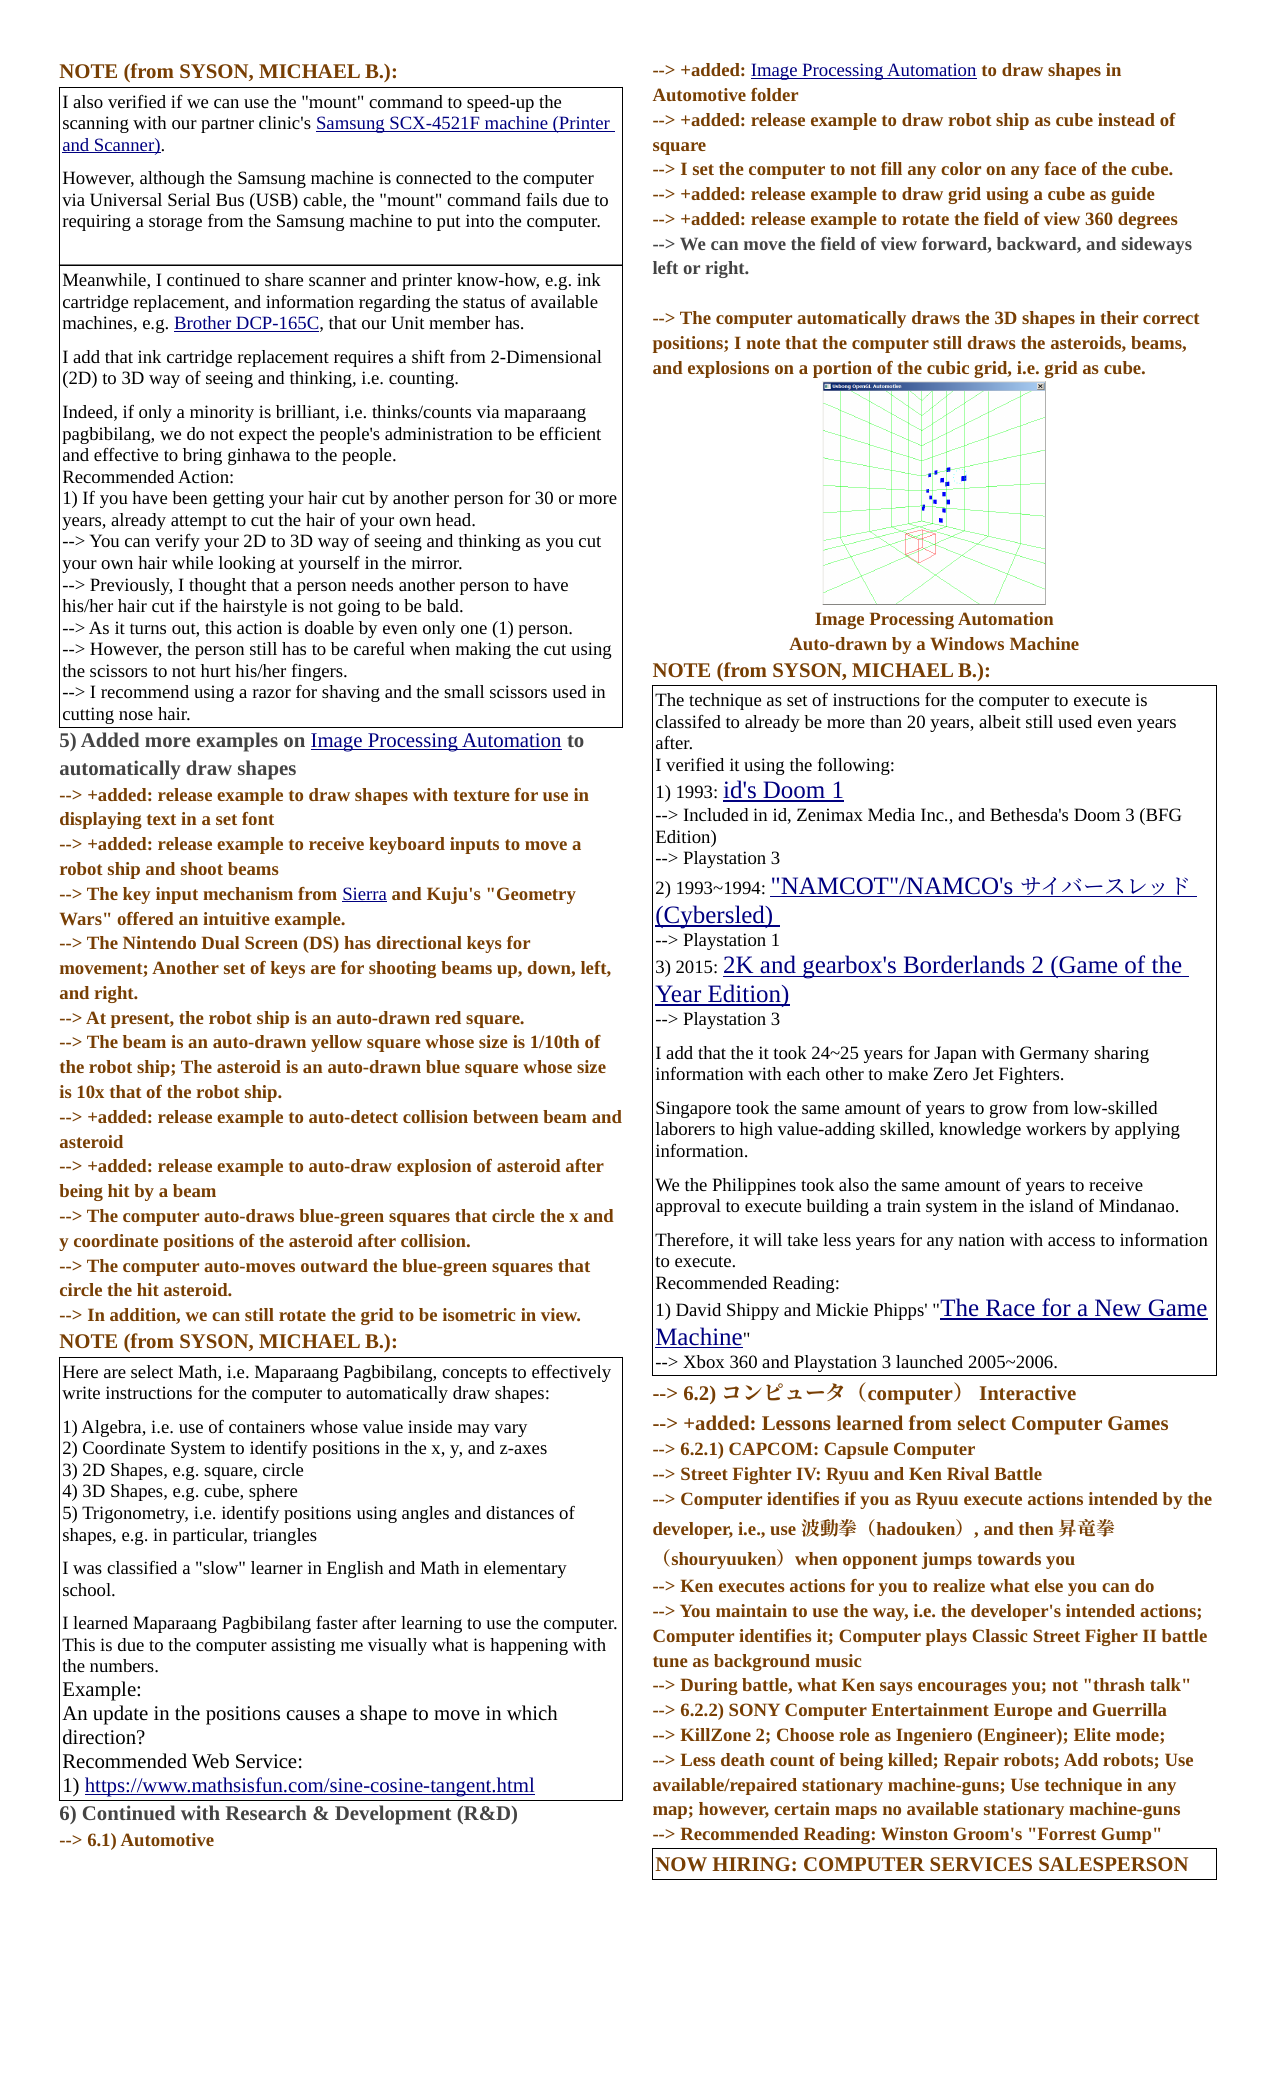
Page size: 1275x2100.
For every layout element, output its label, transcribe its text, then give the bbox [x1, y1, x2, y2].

text --> +added: release example to rotate the field of view 360 degrees [652, 208, 1216, 229]
text --> +added: release example to draw grid using a cube as guide [652, 183, 1216, 204]
text NOTE (from SYSON, MICHAEL B.): [59, 1329, 623, 1353]
text --> 6.2.1) CAPCOM: Capsule Computer [652, 1438, 1216, 1460]
table_header I also verified if we can use the "mount" command to speed-up the scanning with our partner clinic's Samsung SCX-4521F machine (Printer and Scanner). However, although the Samsung machine is connected to the computer via Universal Serial Bus (USB) cable, the "mount" command fails due to requiring a storage from the Samsung machine to put into the computer. [60, 88, 622, 264]
text --> Recommended Reading: Winston Groom's "Forrest Gump" [652, 1823, 1216, 1845]
text --> Ken executes actions for you to realize what else you can do [652, 1575, 1216, 1597]
text --> 6.1) Automotive [59, 1829, 623, 1850]
text --> +added: Image Processing Automation to draw shapes in Automotive folder [652, 59, 1216, 105]
text --> During battle, what Ken says encourages you; not "thrash talk" [652, 1674, 1216, 1696]
text NOTE (from SYSON, MICHAEL B.): [59, 59, 623, 83]
text --> We can move the field of view forward, backward, and sideways left or right. [652, 233, 1216, 279]
text 6) Continued with Research & Development (R&D) [59, 1801, 623, 1825]
text --> The Nintendo Dual Screen (DS) has directional keys for movement; Another set of keys are for shooting beams up, down, left, and right. [59, 932, 623, 1003]
text --> The key input mechanism from Sierra and Kuju's "Geometry Wars" offered an intuitive example. [59, 883, 623, 929]
text --> 6.2.2) SONY Computer Entertainment Europe and Guerrilla [652, 1699, 1216, 1721]
text --> Computer identifies if you as Ryuu execute actions intended by the developer, i.e., use 波動拳（hadouken）, and then 昇竜拳（shouryuuken）when opponent jumps towards you [652, 1488, 1216, 1571]
table_header The technique as set of instructions for the computer to execute is classifed to already be more than 20 years, albeit still used even years after. I verified it using the following: 1) 1993: id's Doom 1 --> Included in id, Zenimax Media Inc., and Bethesda's Doom 3 (BFG Edition) --> Playstation 3 2) 1993~1994: "NAMCOT"/NAMCO's サイバースレッド (Cybersled) --> Playstation 1 3) 2015: 2K and gearbox's Borderlands 2 (Game of the Year Edition) --> Playstation 3 I add that the it took 24~25 years for Japan with Germany sharing information with each other to make Zero Jet Fighters. Singapore took the same amount of years to grow from low-skilled laborers to high value-adding skilled, knowledge workers by applying information. We the Philippines took also the same amount of years to receive approval to execute building a train system in the island of Mindanao. Therefore, it will take less years for any nation with access to information to execute. Recommended Reading: 1) David Shippy and Mickie Phipps' "The Race for a New Game Machine" --> Xbox 360 and Playstation 3 launched 2005~2006. [653, 686, 1216, 1375]
text 5) Added more examples on Image Processing Automation to automatically draw shapes [59, 728, 623, 780]
text --> At present, the robot ship is an auto-drawn red square. [59, 1007, 623, 1028]
table_header Here are select Math, i.e. Maparaang Pagbibilang, concepts to effectively write instructions for the computer to automatically draw shapes: 1) Algebra, i.e. use of containers whose value inside may vary 2) Coordinate System to identify positions in the x, y, and z-axes 3) 2D Shapes, e.g. square, circle 4) 3D Shapes, e.g. cube, sphere 5) Trigonometry, i.e. identify positions using angles and distances of shapes, e.g. in particular, triangles I was classified a "slow" learner in English and Math in elementary school. I learned Maparaang Pagbibilang faster after learning to use the computer. This is due to the computer assisting me visually what is happening with the numbers. Example: An update in the positions causes a shape to move in which direction? Recommended Web Service: 1) https://www.mathsisfun.com/sine-cosine-tangent.html [60, 1358, 622, 1800]
text --> The beam is an auto-drawn yellow square whose size is 1/10th of the robot ship; The asteroid is an auto-drawn blue square whose size is 10x that of the robot ship. [59, 1031, 623, 1103]
text --> KillZone 2; Choose role as Ingeniero (Engineer); Elite mode; [652, 1724, 1216, 1746]
text --> +added: release example to draw shapes with texture for use in displaying text in a set font [59, 783, 623, 830]
text --> Less death count of being killed; Repair robots; Add robots; Use available/repaired stationary machine-guns; Use technique in any map; however, certain maps no available stationary machine-guns [652, 1749, 1216, 1820]
text --> Street Fighter IV: Ryuu and Ken Rival Battle [652, 1463, 1216, 1484]
text --> I set the computer to not fill any color on any face of the cube. [652, 158, 1216, 180]
text --> +added: Lessons learned from select Computer Games [652, 1411, 1216, 1435]
text --> +added: release example to auto-draw explosion of asteroid after being hit by a beam [59, 1155, 623, 1202]
text --> +added: release example to auto-detect collision between beam and asteroid [59, 1106, 623, 1152]
text --> +added: release example to receive keyboard inputs to move a robot ship and shoot beams [59, 833, 623, 879]
picture [822, 381, 1046, 605]
text Auto-drawn by a Windows Machine [652, 633, 1216, 654]
text --> The computer auto-moves outward the blue-green squares that circle the hit asteroid. [59, 1254, 623, 1301]
text --> The computer automatically draws the 3D shapes in their correct positions; I note that the computer still draws the asteroids, beams, and explosions on a portion of the cubic grid, i.e. grid as cube. [652, 307, 1216, 378]
text --> The computer auto-draws blue-green squares that circle the x and y coordinate positions of the asteroid after collision. [59, 1205, 623, 1251]
text --> +added: release example to draw robot ship as cube instead of square [652, 109, 1216, 155]
text --> 6.2) コンピュータ（computer） Interactive [652, 1376, 1216, 1406]
text Image Processing Automation [652, 608, 1216, 629]
table_header NOW HIRING: COMPUTER SERVICES SALESPERSON Requirements: 1) Curriculum Vitae 2) Portfolio 3) Sulat ng Hangarin 3.1) Ano ang maitutulong mo? 3.2) Bakit mo nais ito? 3.3) Bakit ka karapat-dapat? EMAIL: APPLY@USBONG.PH [653, 1849, 1216, 1879]
text NOTE (from SYSON, MICHAEL B.): [652, 658, 1216, 682]
text --> You maintain to use the way, i.e. the developer's intended actions; Computer identifies it; Computer plays Classic Street Figher II battle tune as background music [652, 1600, 1216, 1671]
table_header Meanwhile, I continued to share scanner and printer know-how, e.g. ink cartridge replacement, and information regarding the status of available machines, e.g. Brother DCP-165C, that our Unit member has. I add that ink cartridge replacement requires a shift from 2-Dimensional (2D) to 3D way of seeing and thinking, i.e. counting. Indeed, if only a minority is brilliant, i.e. thinks/counts via maparaang pagbibilang, we do not expect the people's administration to be efficient and effective to bring ginhawa to the people. Recommended Action: 1) If you have been getting your hair cut by another person for 30 or more years, already attempt to cut the hair of your own head. --> You can verify your 2D to 3D way of seeing and thinking as you cut your own hair while looking at yourself in the mirror. --> Previously, I thought that a person needs another person to have his/her hair cut if the hairstyle is not going to be bald. --> As it turns out, this action is doable by even only one (1) person. --> However, the person still has to be careful when making the cut using the scissors to not hurt his/her fingers. --> I recommend using a razor for shaving and the small scissors used in cutting nose hair. [60, 266, 622, 727]
text --> In addition, we can still rotate the grid to be isometric in view. [59, 1304, 623, 1326]
